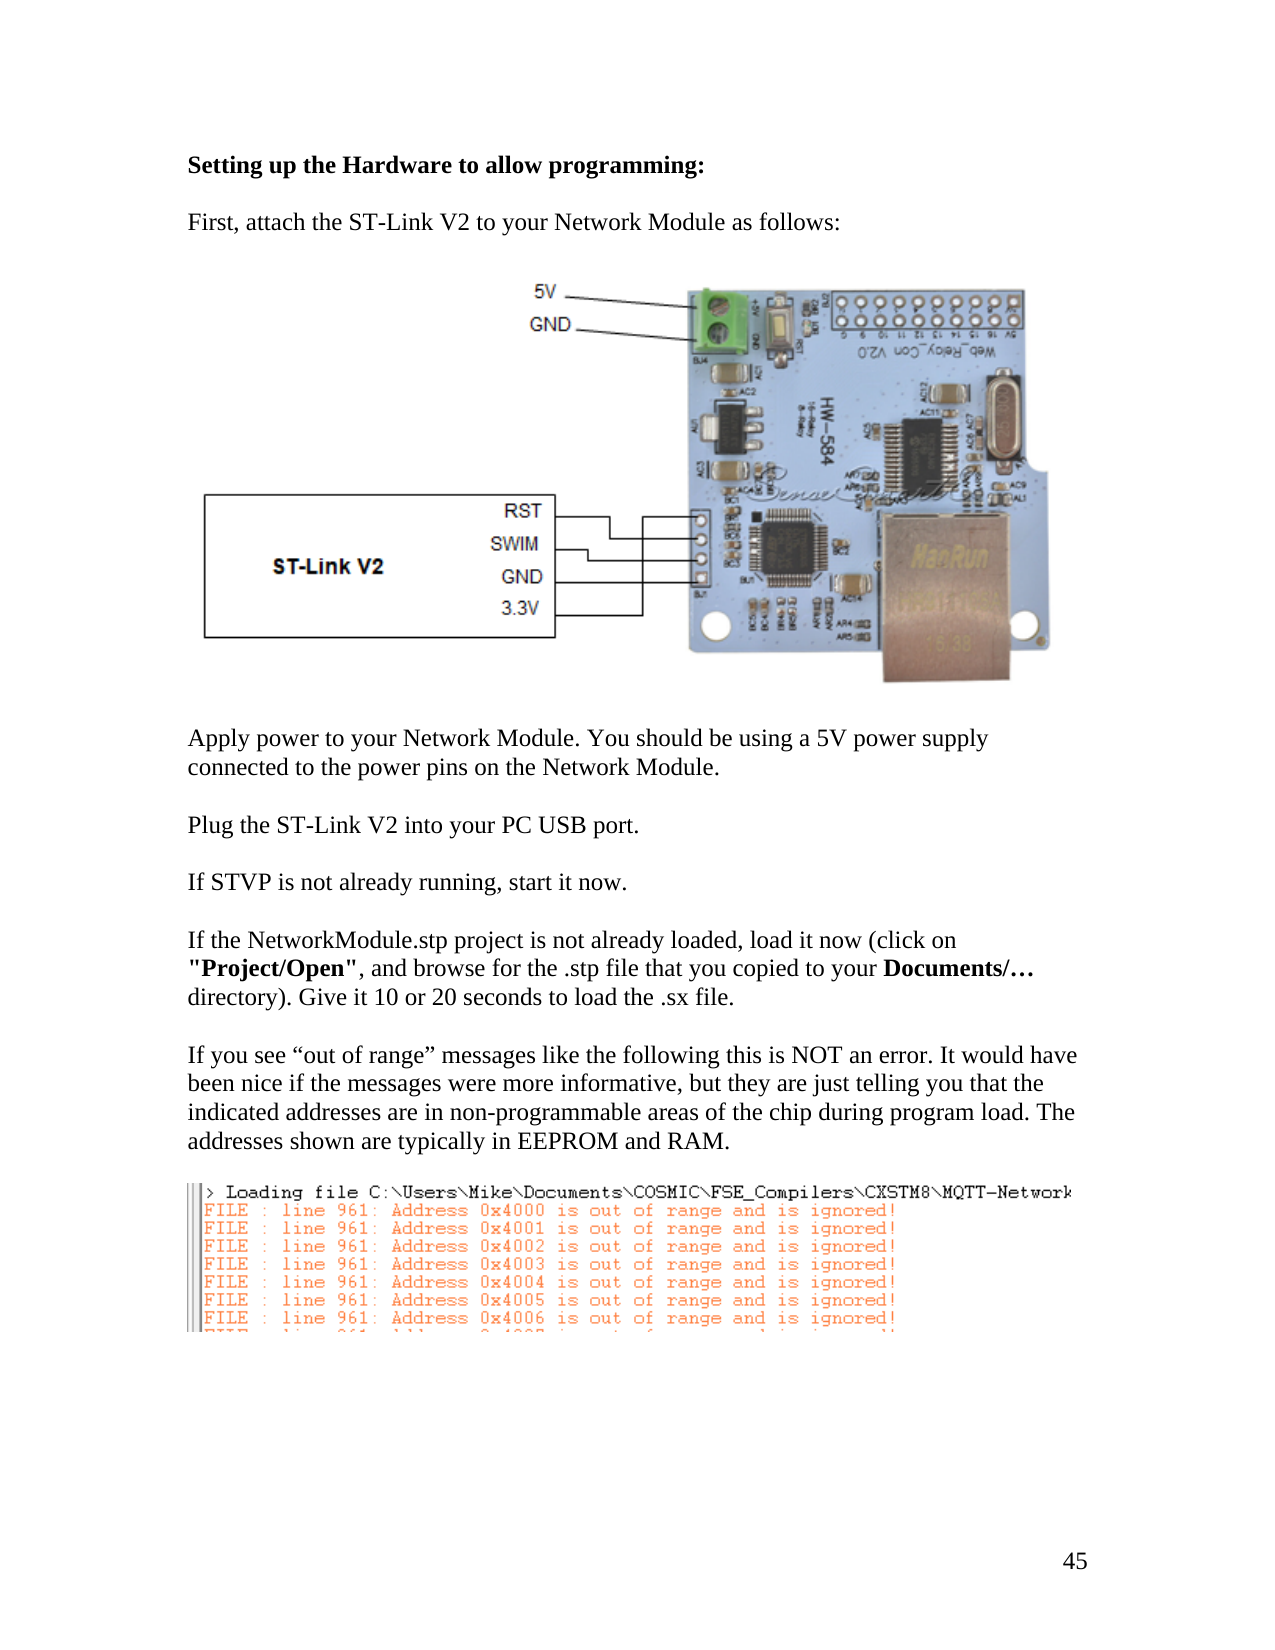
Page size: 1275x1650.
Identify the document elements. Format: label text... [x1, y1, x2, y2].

text If STVP is not already running, start it now. [187, 867, 1087, 896]
text If the NetworkModule.stp project is not already loaded, load it now (click on "Project/Open", and browse for the .stp file that you copied to your Documents/… directory). Give it 10 or 20 seconds to load the .sx file. [187, 925, 1087, 1011]
text Plug the ST-Link V2 into your PC USB port. [187, 810, 1087, 838]
picture [187, 1183, 1071, 1332]
text First, attach the ST-Link V2 to your Network Module as follows: [187, 207, 1087, 236]
text If you see “out of range” messages like the following this is NOT an error. It would have been nice if the messages were more informative, but they are just telling you that the indicated addresses are in non-programmable areas of the chip during program load. The addresses shown are typically in EEPROM and RAM. [187, 1040, 1087, 1155]
text Apply power to your Network Module. You should be using a 5V power supply connected to the power pins on the Network Module. [187, 723, 1087, 781]
picture [187, 264, 1063, 695]
text Setting up the Hardware to allow programming: [187, 150, 1087, 179]
